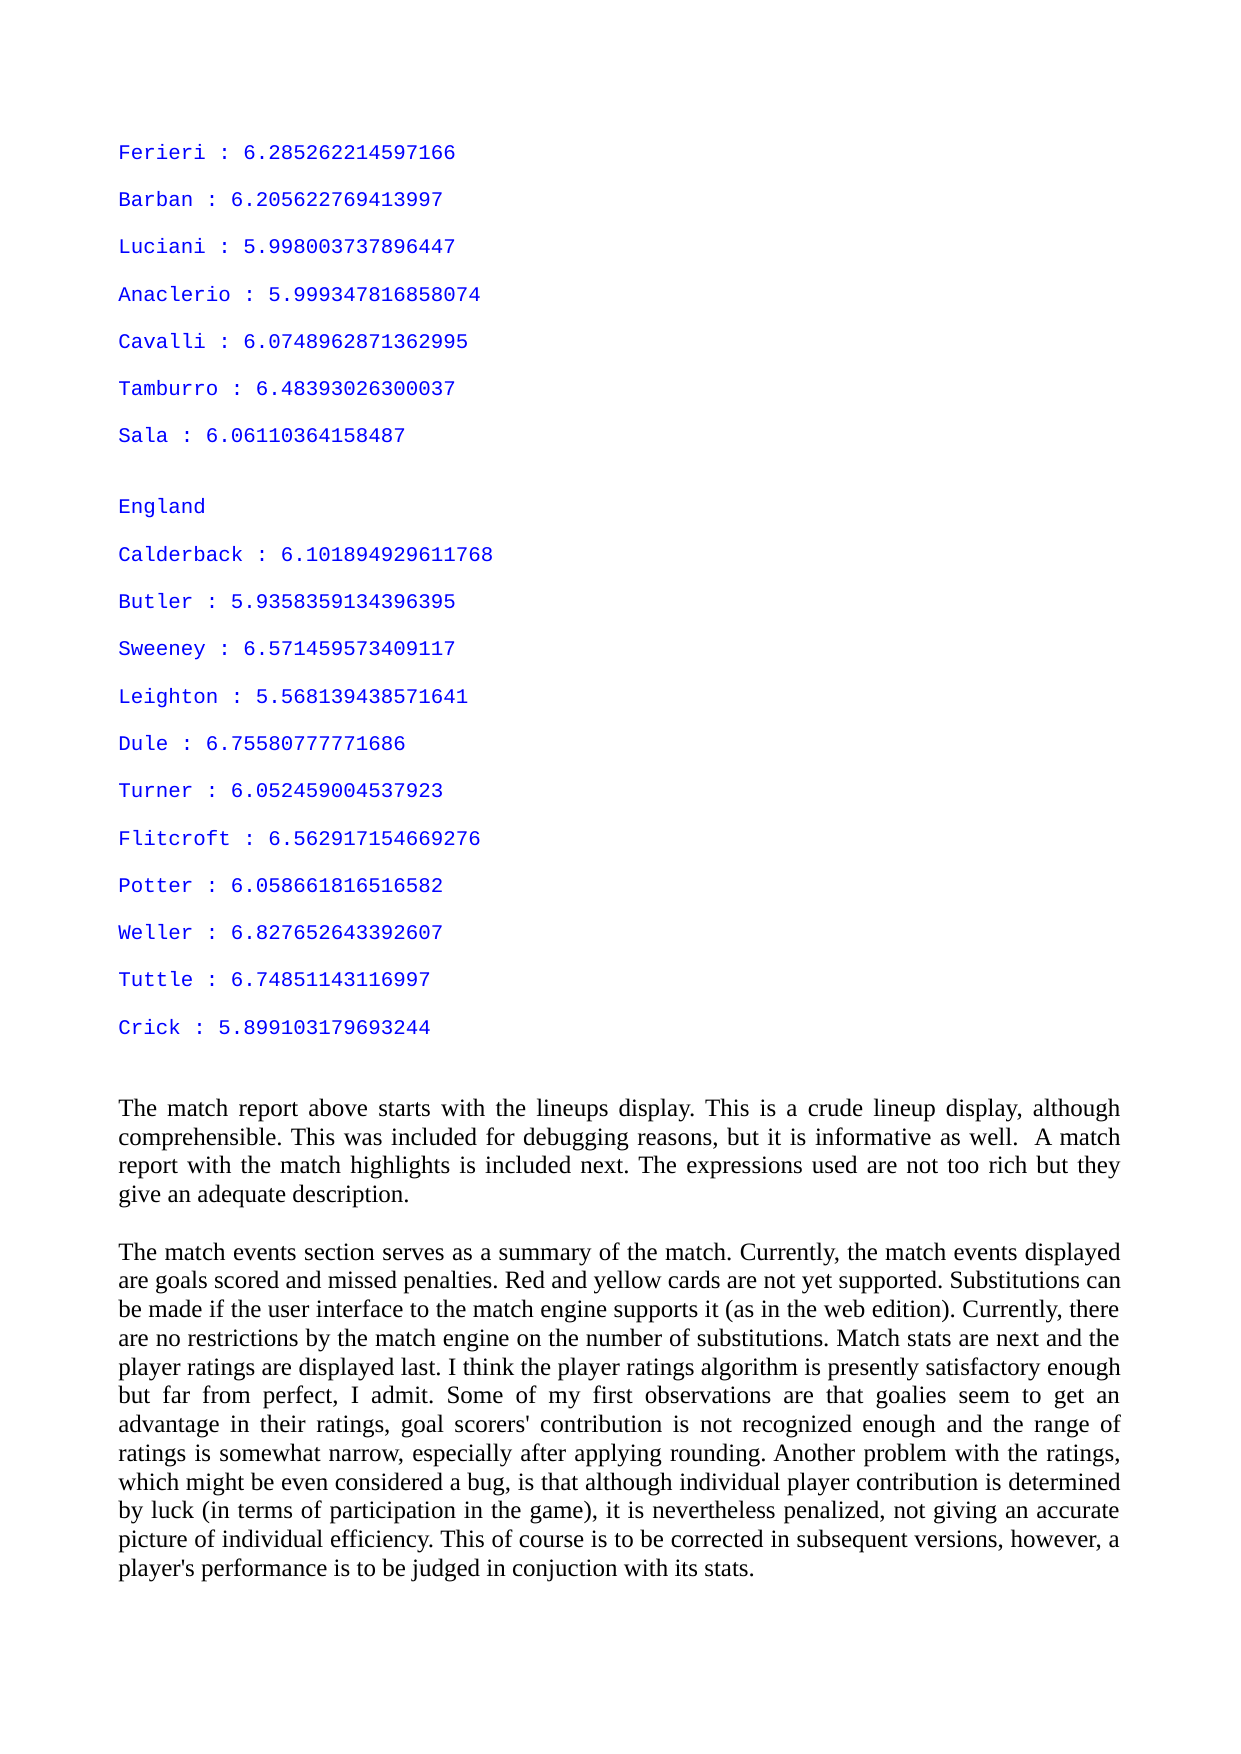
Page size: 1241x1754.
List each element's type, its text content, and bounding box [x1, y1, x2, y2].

text Luciani : 5.998003737896447 [118, 236, 1122, 260]
text Anaclerio : 5.999347816858074 [118, 284, 1122, 307]
text Sweeney : 6.571459573409117 [118, 638, 1122, 662]
text Ferieri : 6.285262214597166 [118, 142, 1122, 165]
text The match report above starts with the lineups display. This is a crude lineup display, although comprehensible. This was included for debugging reasons, but it is informative as well. A match report with the match highlights is included next. The expressions used are not too rich but they give an adequate description. [118, 1093, 1122, 1208]
text Tuttle : 6.74851143116997 [118, 969, 1122, 993]
text Flitcroft : 6.562917154669276 [118, 827, 1122, 851]
text Crick : 5.899103179693244 [118, 1017, 1122, 1040]
text Weller : 6.827652643392607 [118, 922, 1122, 946]
text Sala : 6.06110364158487 [118, 426, 1122, 449]
text The match events section serves as a summary of the match. Currently, the match events displayed are goals scored and missed penalties. Red and yellow cards are not yet supported. Substitutions can be made if the user interface to the match engine supports it (as in the web edition). Currently, there are no restrictions by the match engine on the number of substitutions. Match stats are next and the player ratings are displayed last. I think the player ratings algorithm is presently satisfactory enough but far from perfect, I admit. Some of my first observations are that goalies seem to get an advantage in their ratings, goal scorers' contribution is not recognized enough and the range of ratings is somewhat narrow, especially after applying rounding. Another problem with the ratings, which might be even considered a bug, is that although individual player contribution is determined by luck (in terms of participation in the game), it is nevertheless penalized, not giving an accurate picture of individual efficiency. This of course is to be corrected in subsequent versions, however, a player's performance is to be judged in conjuction with its stats. [118, 1237, 1122, 1582]
text Cavalli : 6.0748962871362995 [118, 331, 1122, 354]
text Potter : 6.058661816516582 [118, 875, 1122, 898]
text Leighton : 5.568139438571641 [118, 686, 1122, 709]
text Tamburro : 6.48393026300037 [118, 378, 1122, 402]
text England [118, 496, 1122, 520]
text Calderback : 6.101894929611768 [118, 544, 1122, 567]
text Dule : 6.75580777771686 [118, 733, 1122, 757]
text Turner : 6.052459004537923 [118, 780, 1122, 804]
text Barban : 6.205622769413997 [118, 189, 1122, 213]
text Butler : 5.9358359134396395 [118, 591, 1122, 615]
